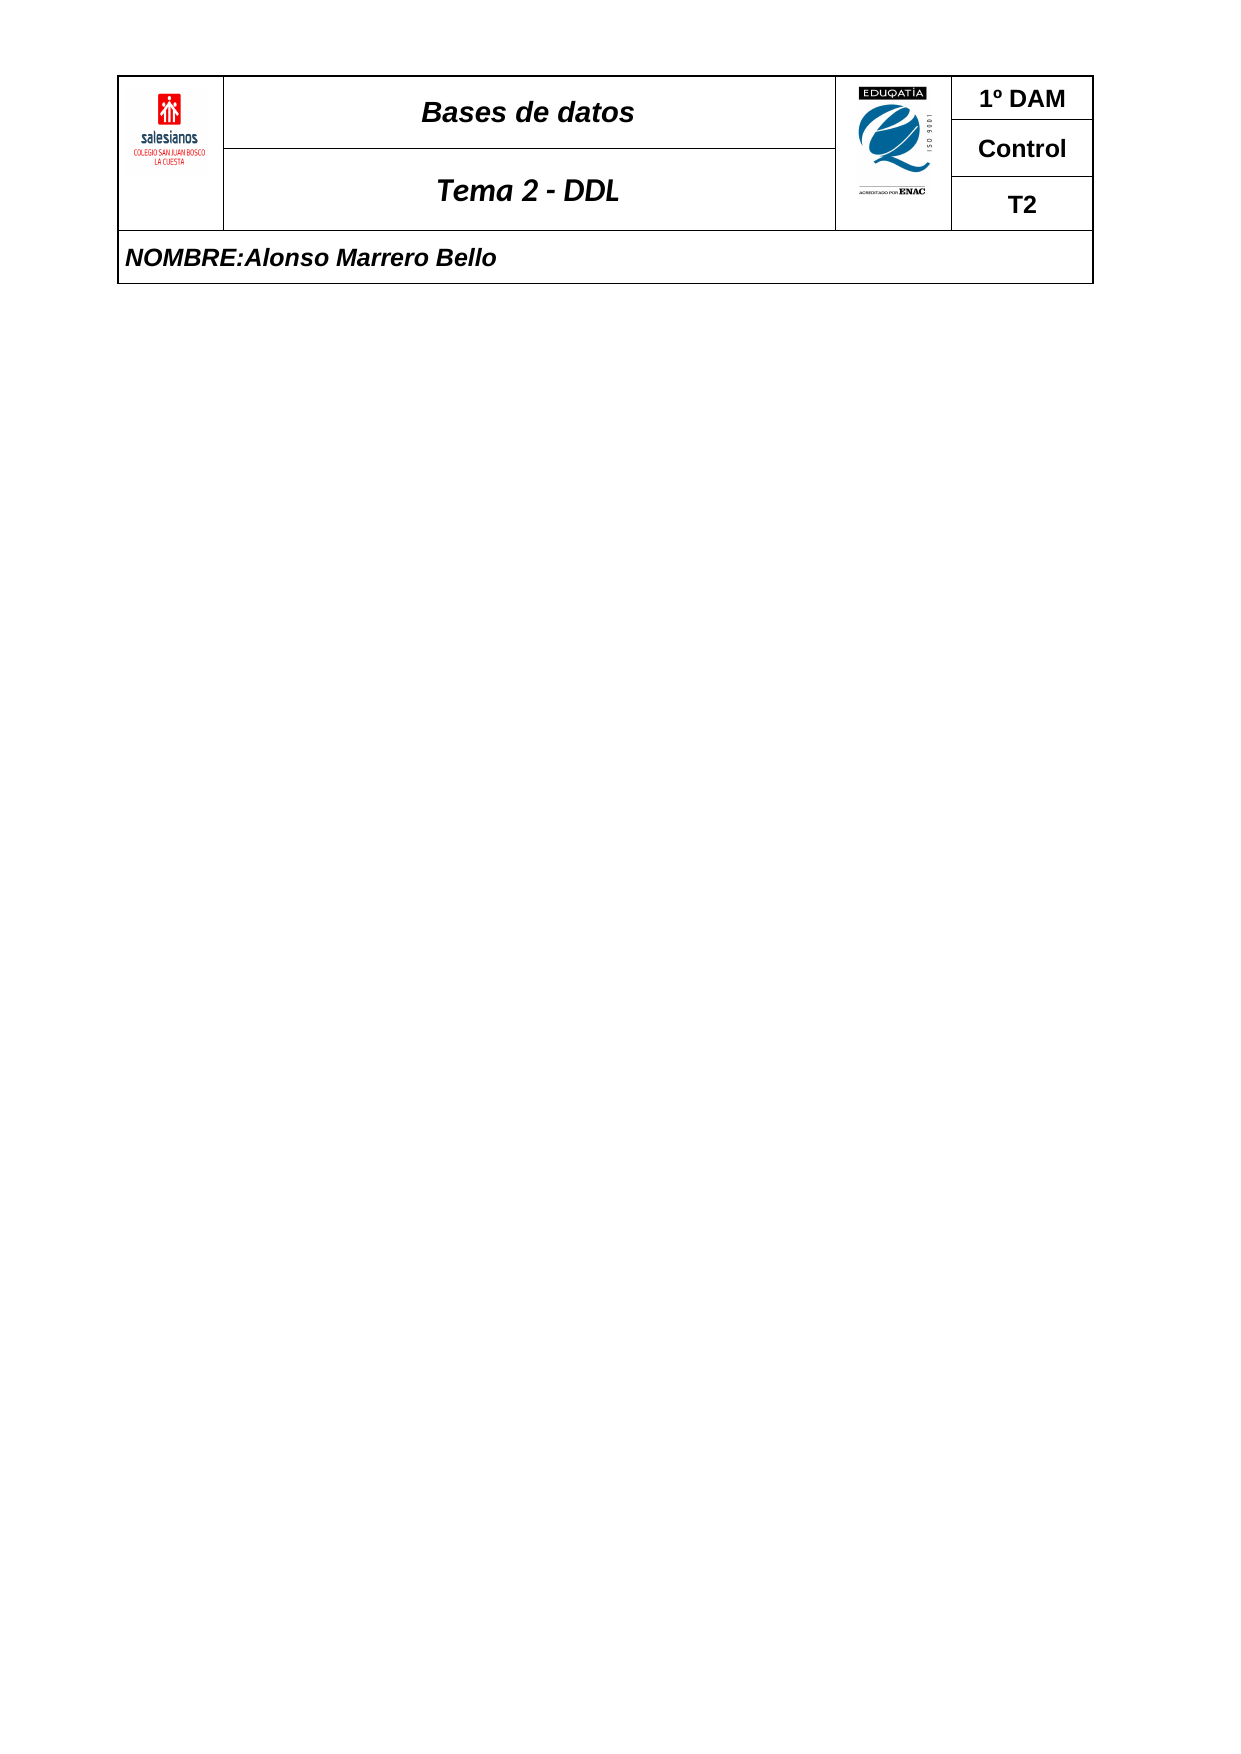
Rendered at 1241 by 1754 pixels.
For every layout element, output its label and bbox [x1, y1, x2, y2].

picture [857, 86, 933, 195]
picture [126, 82, 215, 177]
